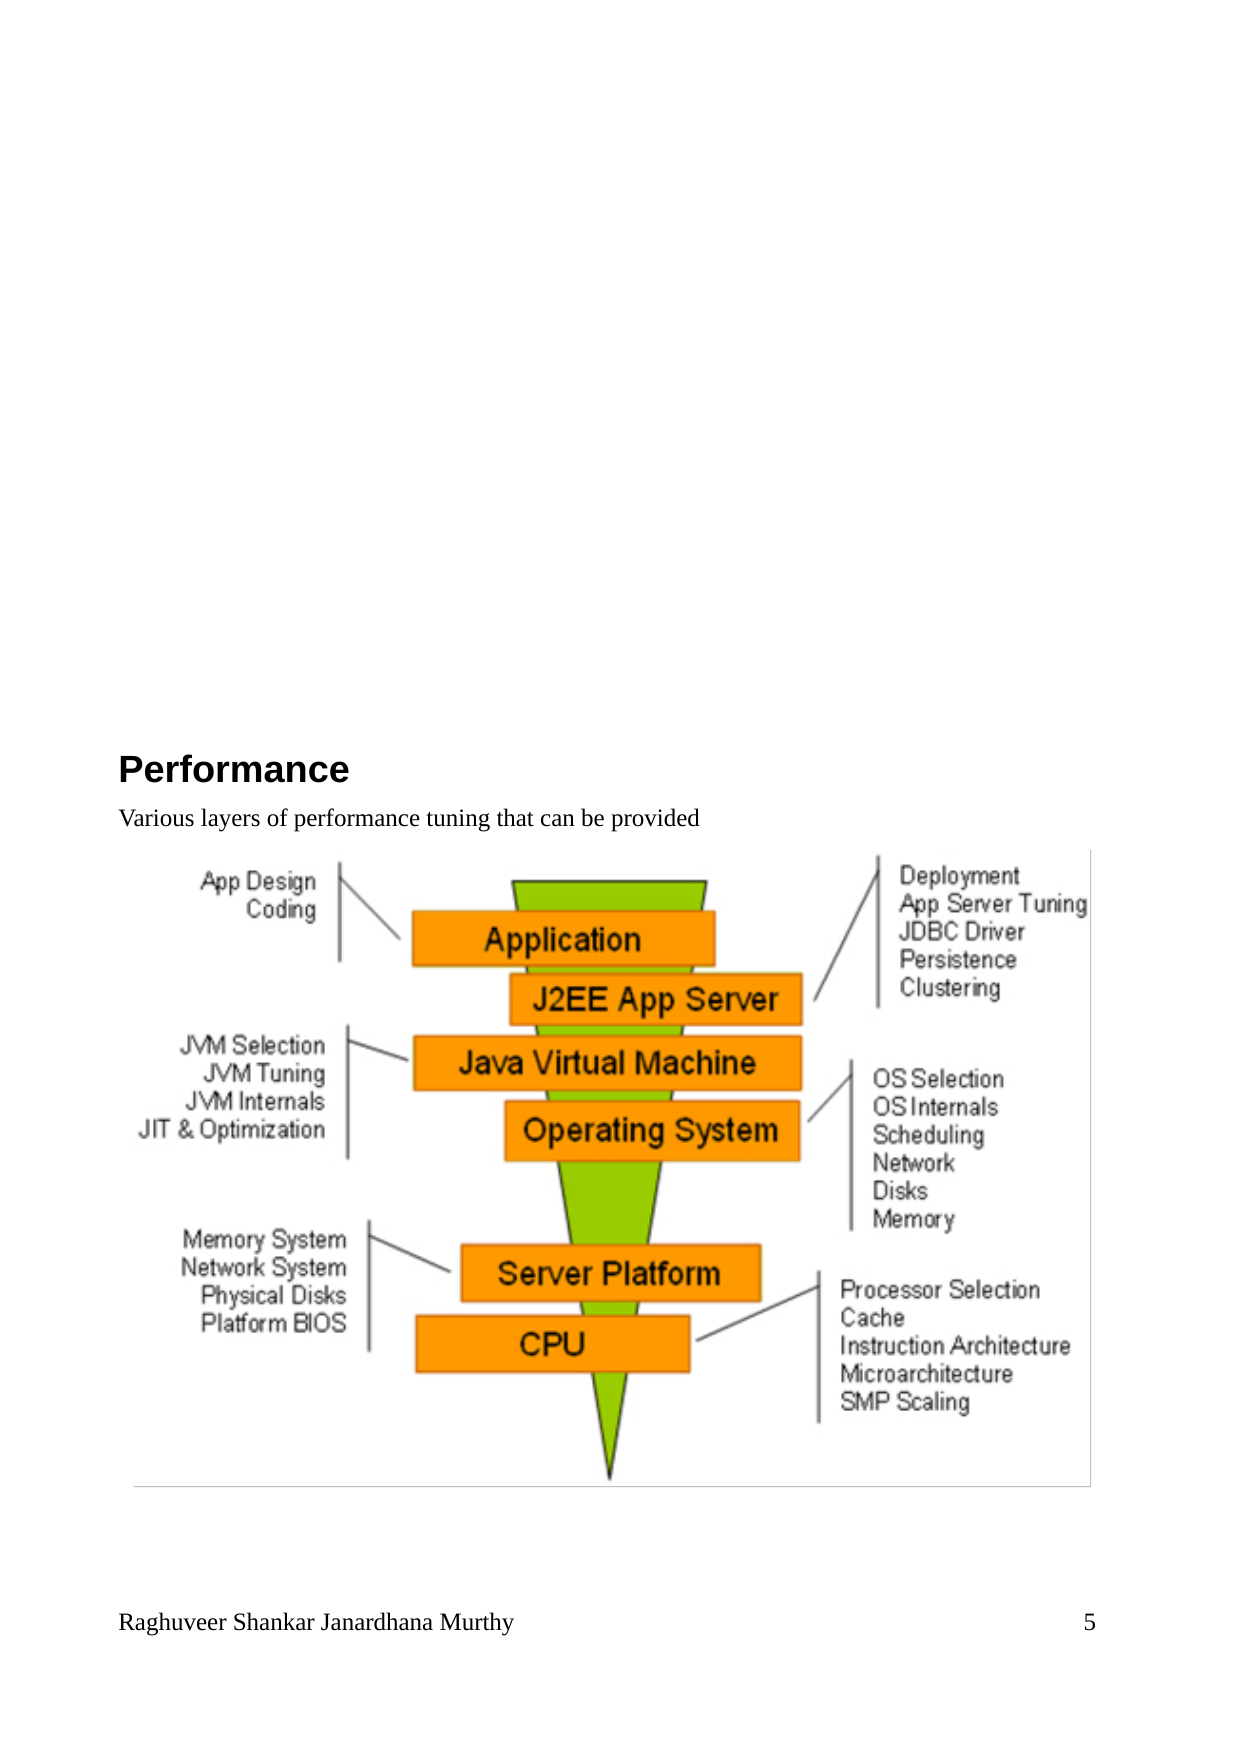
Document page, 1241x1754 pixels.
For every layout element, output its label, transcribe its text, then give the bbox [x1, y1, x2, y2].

text Various layers of performance tuning that can be provided [118, 803, 1122, 832]
picture [133, 850, 1093, 1489]
subtitle Performance [118, 747, 1122, 791]
